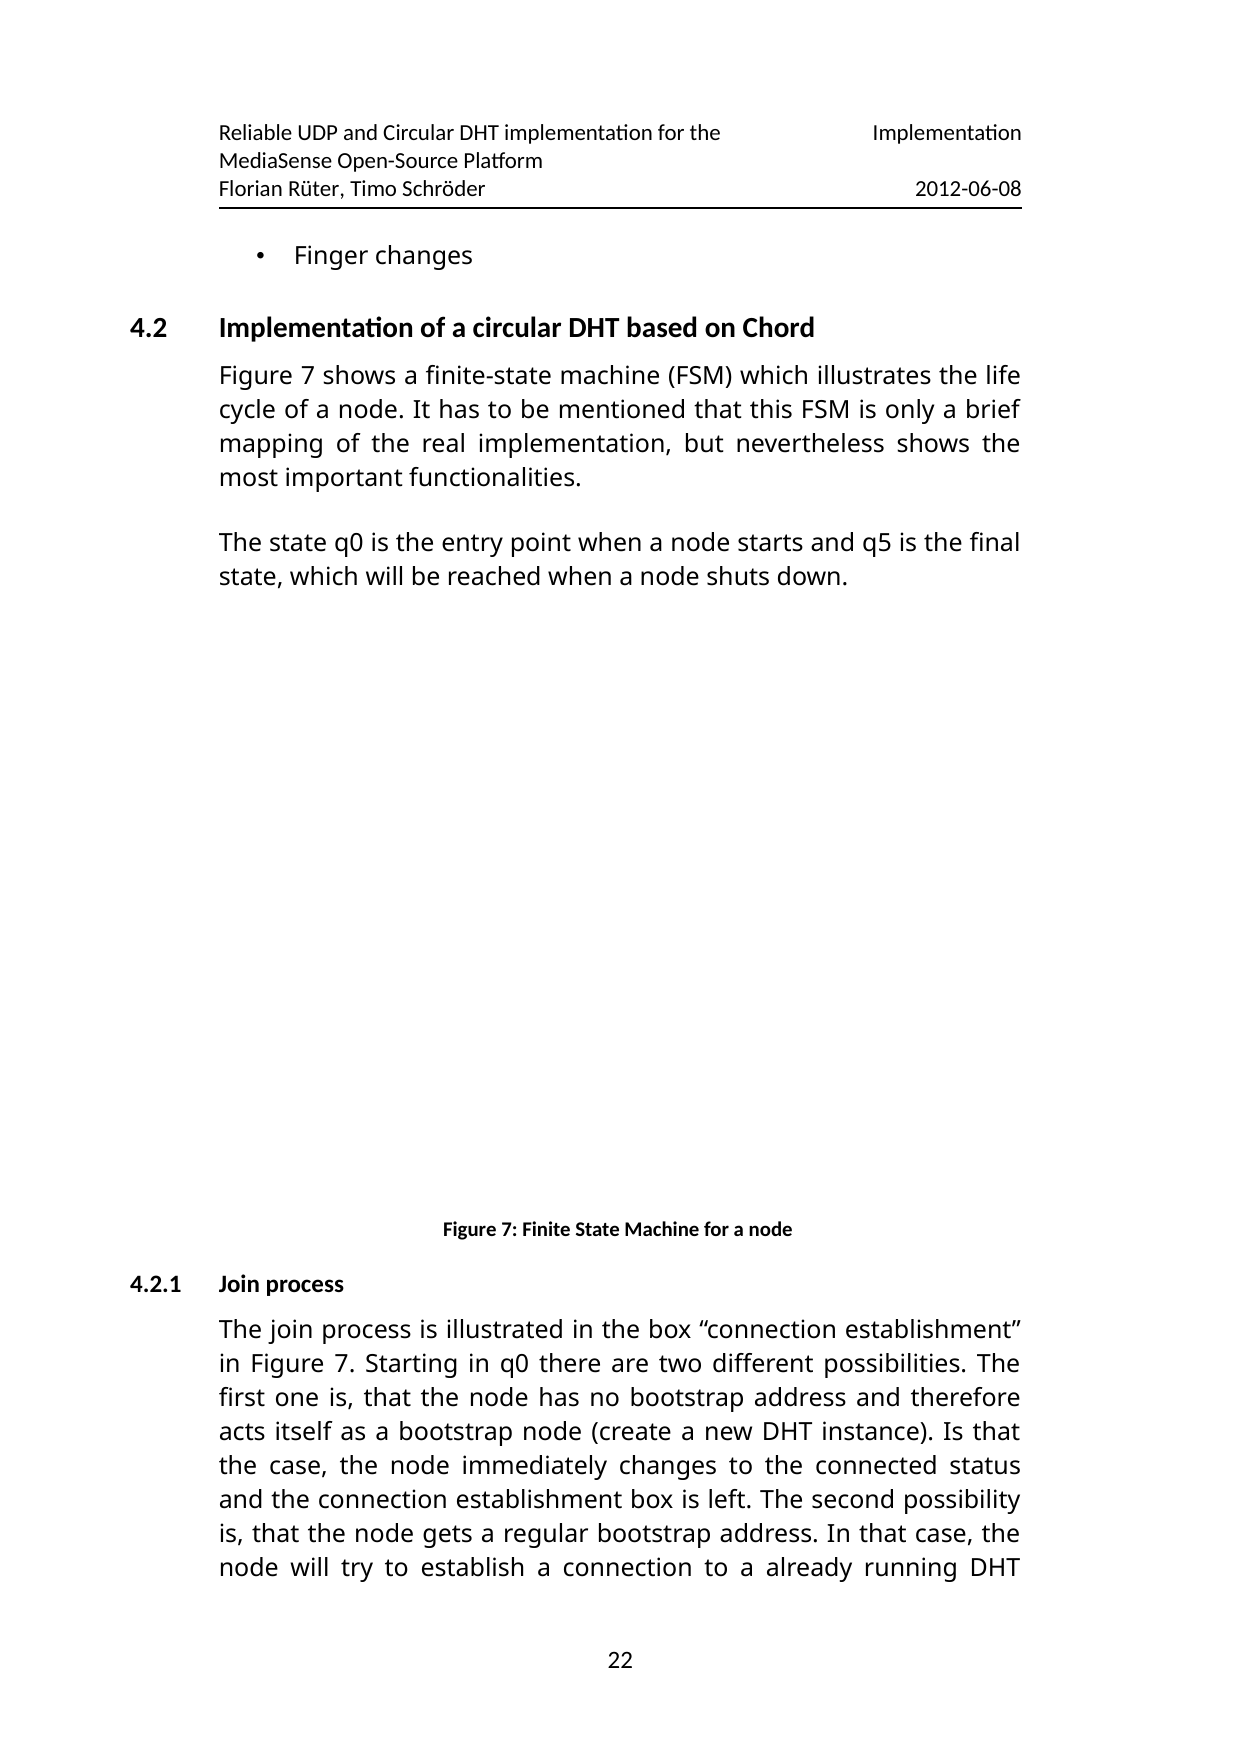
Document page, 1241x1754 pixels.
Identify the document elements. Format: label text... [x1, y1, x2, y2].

text Figure shows a finite-state machine (FSM) which illustrates the life cycle of a node. It has to be mentioned that this FSM is only a brief mapping of the real implementation, but nevertheless shows the most important functionalities. [218, 358, 1022, 494]
subtitle Implementation of a circular DHT based on Chord [130, 309, 1022, 345]
text The state q0 is the entry point when a node starts and q5 is the final state, which will be reached when a node shuts down. [218, 525, 1022, 593]
subtitle Join process [130, 1268, 1022, 1298]
list Finger changes [256, 238, 1022, 272]
text Figure : Finite State Machine for a node [218, 630, 1017, 1242]
text The join process is illustrated in the box “connection establishment” in Figure . Starting in q0 there are two different possibilities. The first one is, that the node has no bootstrap address and therefore acts itself as a bootstrap node (create a new DHT instance). Is that the case, the node immediately changes to the connected status and the connection establishment box is left. The second possibility is, that the node gets a regular bootstrap address. In that case, the node will try to establish a connection to a already running DHT [218, 1311, 1022, 1584]
